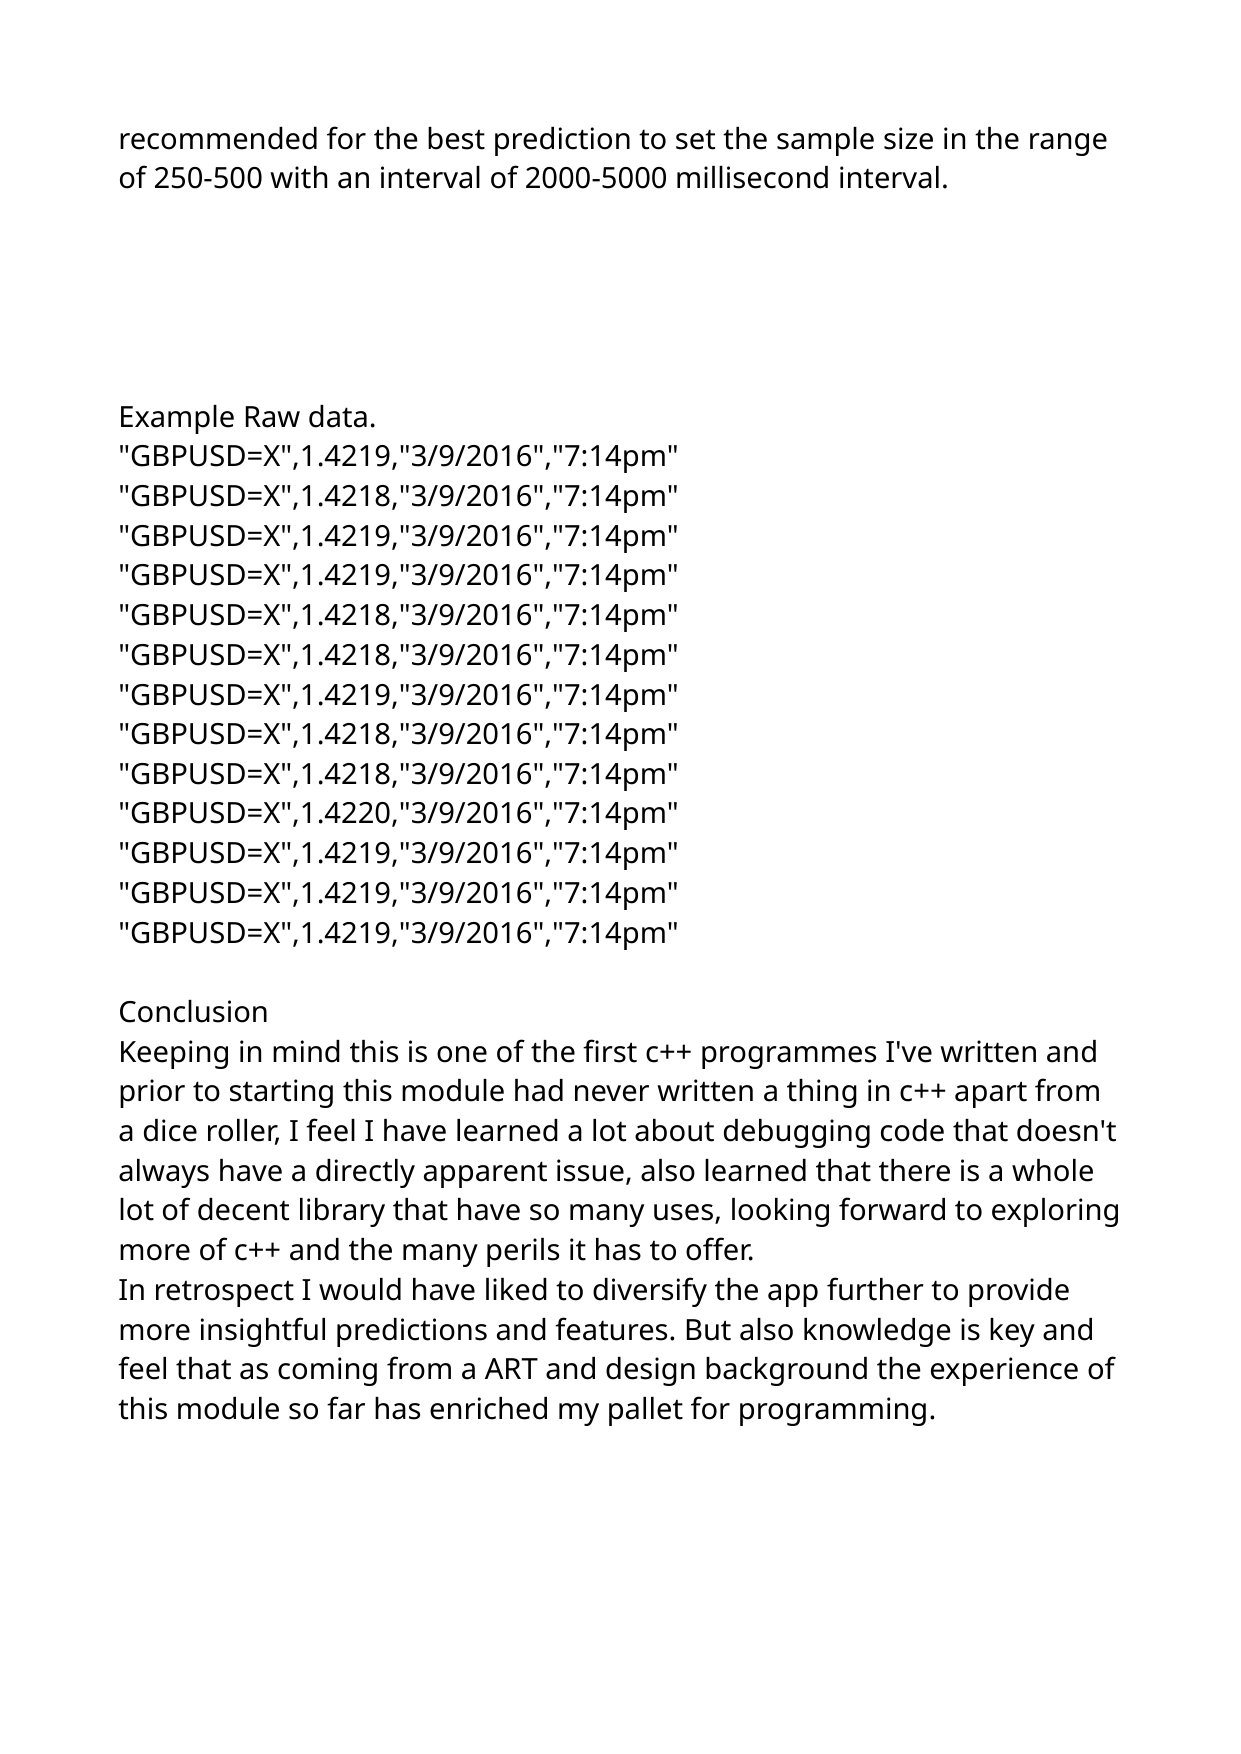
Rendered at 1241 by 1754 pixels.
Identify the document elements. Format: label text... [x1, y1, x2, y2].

text "GBPUSD=X",1.4219,"3/9/2016","7:14pm" [118, 515, 1122, 555]
text "GBPUSD=X",1.4219,"3/9/2016","7:14pm" [118, 912, 1122, 952]
text Conclusion [118, 991, 1122, 1031]
text "GBPUSD=X",1.4219,"3/9/2016","7:14pm" [118, 436, 1122, 475]
text "GBPUSD=X",1.4219,"3/9/2016","7:14pm" [118, 555, 1122, 594]
text "GBPUSD=X",1.4218,"3/9/2016","7:14pm" [118, 594, 1122, 634]
text "GBPUSD=X",1.4218,"3/9/2016","7:14pm" [118, 475, 1122, 515]
text recommended for the best prediction to set the sample size in the range of 250-500 with an interval of 2000-5000 millisecond interval. [118, 118, 1122, 197]
text "GBPUSD=X",1.4219,"3/9/2016","7:14pm" [118, 872, 1122, 912]
text "GBPUSD=X",1.4220,"3/9/2016","7:14pm" [118, 793, 1122, 832]
text In retrospect I would have liked to diversify the app further to provide more insightful predictions and features. But also knowledge is key and feel that as coming from a ART and design background the experience of this module so far has enriched my pallet for programming. [118, 1269, 1122, 1428]
text "GBPUSD=X",1.4218,"3/9/2016","7:14pm" [118, 753, 1122, 793]
text Keeping in mind this is one of the first c++ programmes I've written and prior to starting this module had never written a thing in c++ apart from a dice roller, I feel I have learned a lot about debugging code that doesn't always have a directly apparent issue, also learned that there is a whole lot of decent library that have so many uses, looking forward to exploring more of c++ and the many perils it has to offer. [118, 1031, 1122, 1269]
text "GBPUSD=X",1.4218,"3/9/2016","7:14pm" [118, 713, 1122, 753]
text Example Raw data. [118, 396, 1122, 436]
text "GBPUSD=X",1.4218,"3/9/2016","7:14pm" [118, 634, 1122, 674]
text "GBPUSD=X",1.4219,"3/9/2016","7:14pm" [118, 832, 1122, 872]
text "GBPUSD=X",1.4219,"3/9/2016","7:14pm" [118, 674, 1122, 713]
